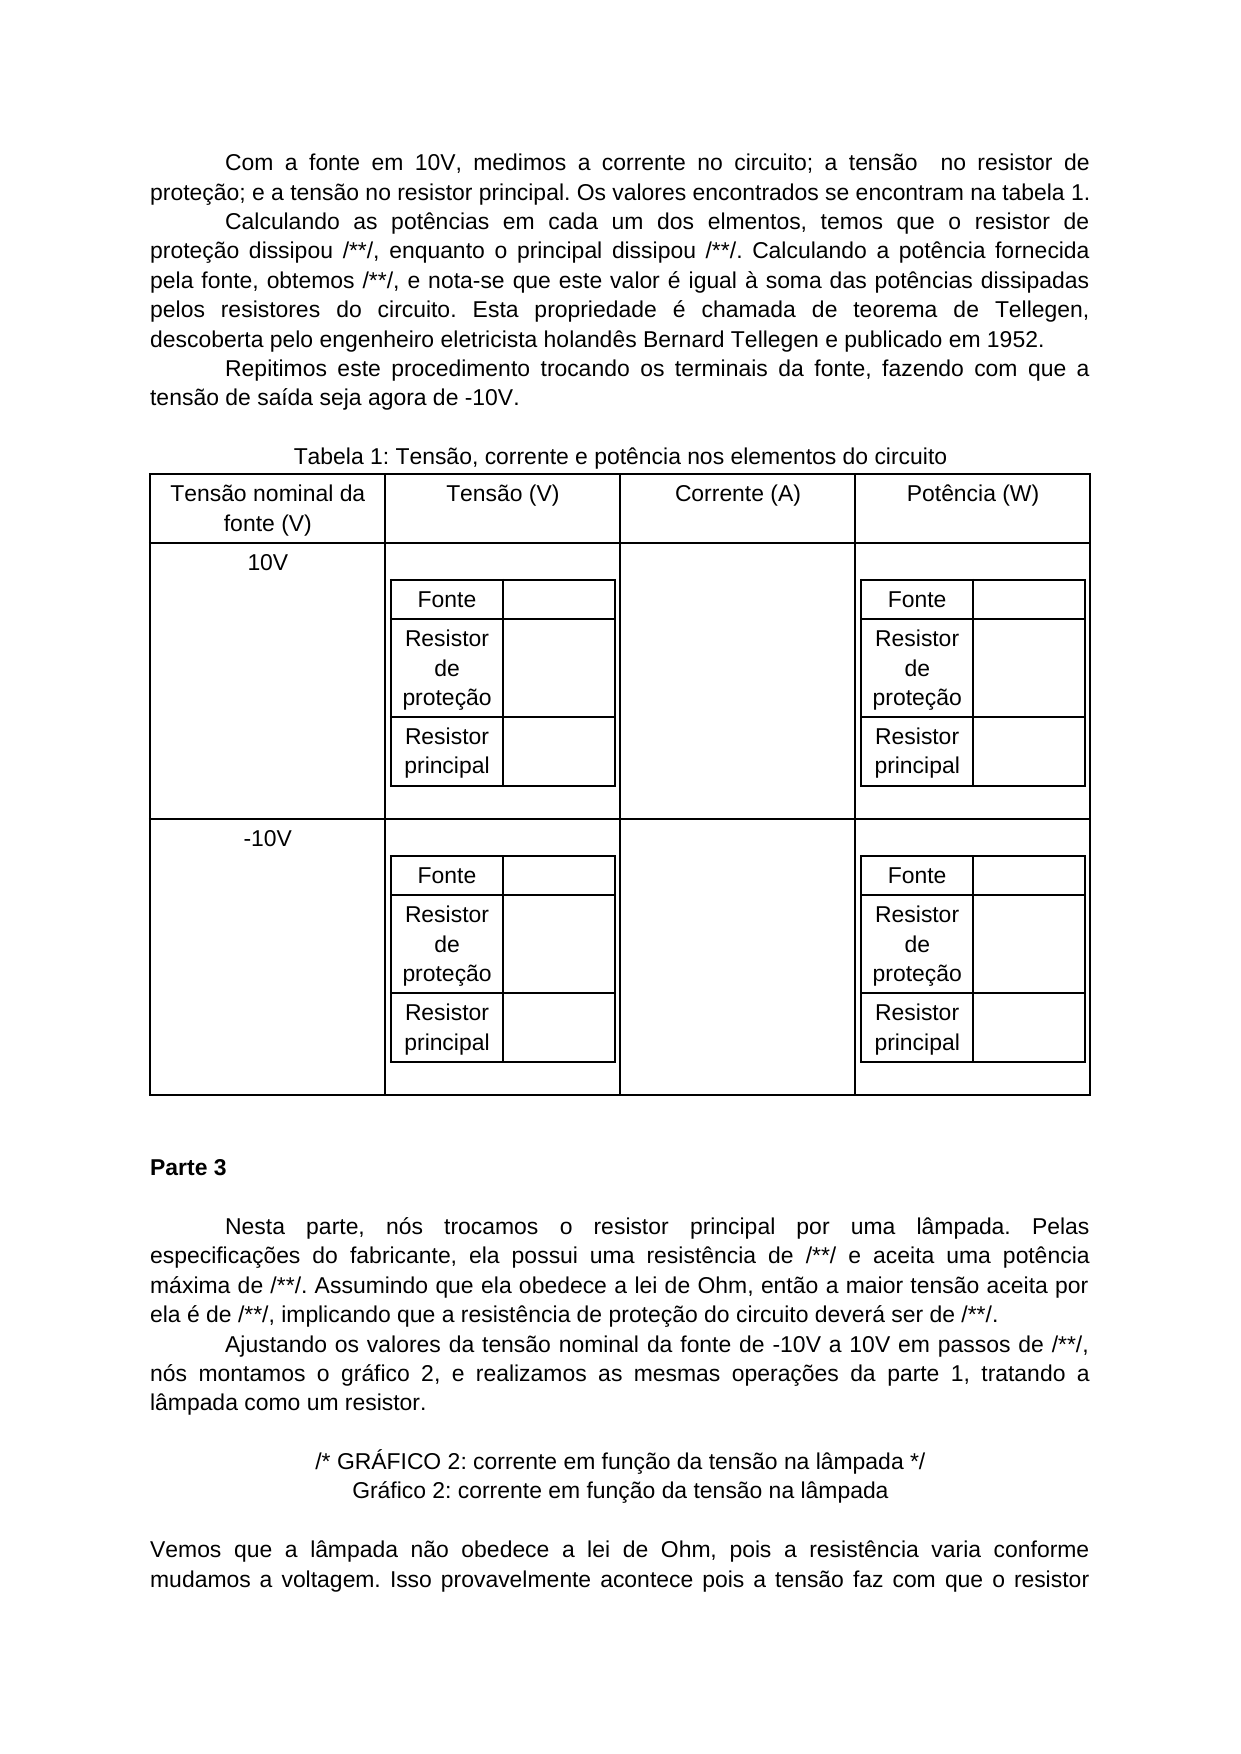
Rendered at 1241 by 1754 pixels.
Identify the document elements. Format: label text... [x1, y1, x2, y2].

table_header Corrente (A) [621, 475, 854, 542]
table_cell [621, 820, 854, 1094]
table_cell [974, 620, 1084, 716]
table_cell Resistor de proteção [392, 620, 502, 716]
text Repitimos este procedimento trocando os terminais da fonte, fazendo com que a tensão de saída seja agora de -10V. [150, 356, 1091, 411]
text /* GRÁFICO 2: corrente em função da tensão na lâmpada */ [150, 1449, 1091, 1474]
table_cell [504, 718, 614, 784]
table_cell -10V [151, 820, 384, 1094]
table_cell [504, 994, 614, 1061]
table_header [504, 857, 614, 894]
table_cell Resistor de proteção [862, 620, 972, 716]
text Vemos que a lâmpada não obedece a lei de Ohm, pois a resistência varia conforme mudamos a voltagem. Isso provavelmente acontece pois a tensão faz com que o resistor [150, 1537, 1091, 1592]
table_cell [974, 896, 1084, 992]
text Gráfico 2: corrente em função da tensão na lâmpada [150, 1478, 1091, 1504]
table_header [974, 857, 1084, 894]
table_header Fonte [392, 857, 502, 894]
table_cell Resistor principal [862, 994, 972, 1061]
text Tabela 1: Tensão, corrente e potência nos elementos do circuito [150, 444, 1091, 469]
table_header Fonte [392, 581, 502, 618]
table_cell [856, 820, 1089, 1094]
table_cell [386, 544, 619, 818]
table_cell 10V [151, 544, 384, 818]
table_header Fonte [862, 581, 972, 618]
table_cell [386, 820, 619, 1094]
table_header [974, 581, 1084, 618]
table_cell [621, 544, 854, 818]
table_cell Resistor principal [392, 994, 502, 1061]
table_cell Resistor de proteção [392, 896, 502, 992]
table_header Tensão (V) [386, 475, 619, 542]
table_cell [974, 718, 1084, 784]
table_cell [974, 994, 1084, 1061]
table_header Tensão nominal da fonte (V) [151, 475, 384, 542]
text Nesta parte, nós trocamos o resistor principal por uma lâmpada. Pelas especificações do fabricante, ela possui uma resistência de /**/ e aceita uma potência máxima de /**/. Assumindo que ela obedece a lei de Ohm, então a maior tensão aceita por ela é de /**/, implicando que a resistência de proteção do circuito deverá ser de /**/. [150, 1214, 1091, 1327]
table_cell Resistor de proteção [862, 896, 972, 992]
table_cell Resistor principal [392, 718, 502, 784]
text Parte 3 [150, 1155, 1091, 1181]
table_header Fonte [862, 857, 972, 894]
text Ajustando os valores da tensão nominal da fonte de -10V a 10V em passos de /**/, nós montamos o gráfico 2, e realizamos as mesmas operações da parte 1, tratando a lâmpada como um resistor. [150, 1331, 1091, 1416]
table_cell [504, 896, 614, 992]
table_cell [504, 620, 614, 716]
text Com a fonte em 10V, medimos a corrente no circuito; a tensão no resistor de proteção; e a tensão no resistor principal. Os valores encontrados se encontram na tabela 1. [150, 150, 1091, 205]
table_cell [856, 544, 1089, 818]
table_header Potência (W) [856, 475, 1089, 542]
text Calculando as potências em cada um dos elmentos, temos que o resistor de proteção dissipou /**/, enquanto o principal dissipou /**/. Calculando a potência fornecida pela fonte, obtemos /**/, e nota-se que este valor é igual à soma das potências dissipadas pelos resistores do circuito. Esta propriedade é chamada de teorema de Tellegen, descoberta pelo engenheiro eletricista holandês Bernard Tellegen e publicado em 1952. [150, 209, 1091, 352]
table_cell Resistor principal [862, 718, 972, 784]
table_header [504, 581, 614, 618]
